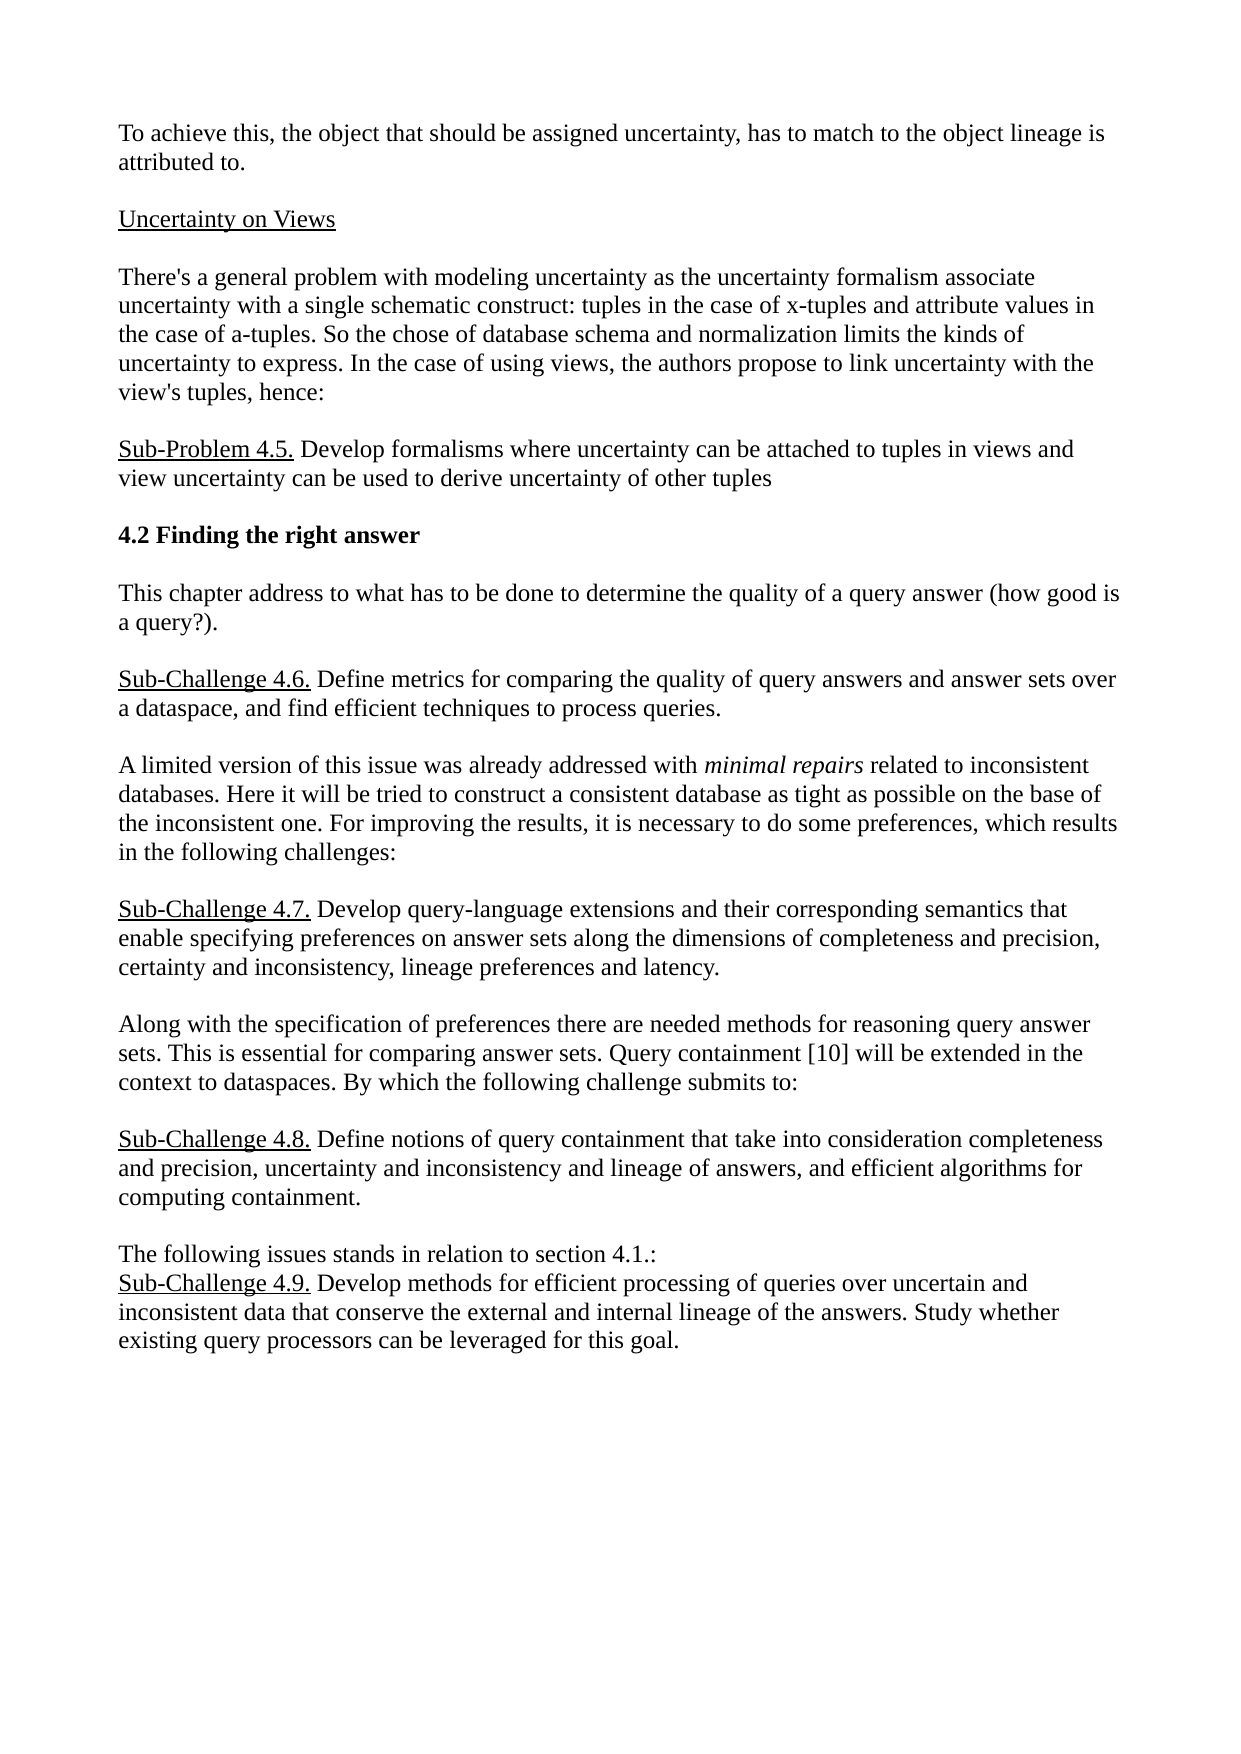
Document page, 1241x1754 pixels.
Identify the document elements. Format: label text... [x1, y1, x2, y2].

text Sub-Challenge 4.6. Define metrics for comparing the quality of query answers and answer sets over a dataspace, and find efficient techniques to process queries. [118, 664, 1122, 722]
text Sub-Challenge 4.8. Define notions of query containment that take into consideration completeness and precision, uncertainty and inconsistency and lineage of answers, and efficient algorithms for computing containment. [118, 1124, 1122, 1211]
text This chapter address to what has to be done to determine the quality of a query answer (how good is a query?). [118, 578, 1122, 636]
text 4.2 Finding the right answer [118, 521, 1122, 549]
text The following issues stands in relation to section 4.1.: [118, 1239, 1122, 1268]
text To achieve this, the object that should be assigned uncertainty, has to match to the object lineage is attributed to. [118, 118, 1122, 176]
text Sub-Problem 4.5. Develop formalisms where uncertainty can be attached to tuples in views and view uncertainty can be used to derive uncertainty of other tuples [118, 434, 1122, 492]
text Along with the specification of preferences there are needed methods for reasoning query answer sets. This is essential for comparing answer sets. Query containment [10] will be extended in the context to dataspaces. By which the following challenge submits to: [118, 1009, 1122, 1096]
text Uncertainty on Views [118, 204, 1122, 233]
text Sub-Challenge 4.7. Develop query-language extensions and their corresponding semantics that enable specifying preferences on answer sets along the dimensions of completeness and precision, certainty and inconsistency, lineage preferences and latency. [118, 894, 1122, 981]
text A limited version of this issue was already addressed with minimal repairs related to inconsistent databases. Here it will be tried to construct a consistent database as tight as possible on the base of the inconsistent one. For improving the results, it is necessary to do some preferences, which results in the following challenges: [118, 751, 1122, 866]
text Sub-Challenge 4.9. Develop methods for efficient processing of queries over uncertain and inconsistent data that conserve the external and internal lineage of the answers. Study whether existing query processors can be leveraged for this goal. [118, 1268, 1122, 1354]
text There's a general problem with modeling uncertainty as the uncertainty formalism associate uncertainty with a single schematic construct: tuples in the case of x-tuples and attribute values in the case of a-tuples. So the chose of database schema and normalization limits the kinds of uncertainty to express. In the case of using views, the authors propose to link uncertainty with the view's tuples, hence: [118, 262, 1122, 406]
